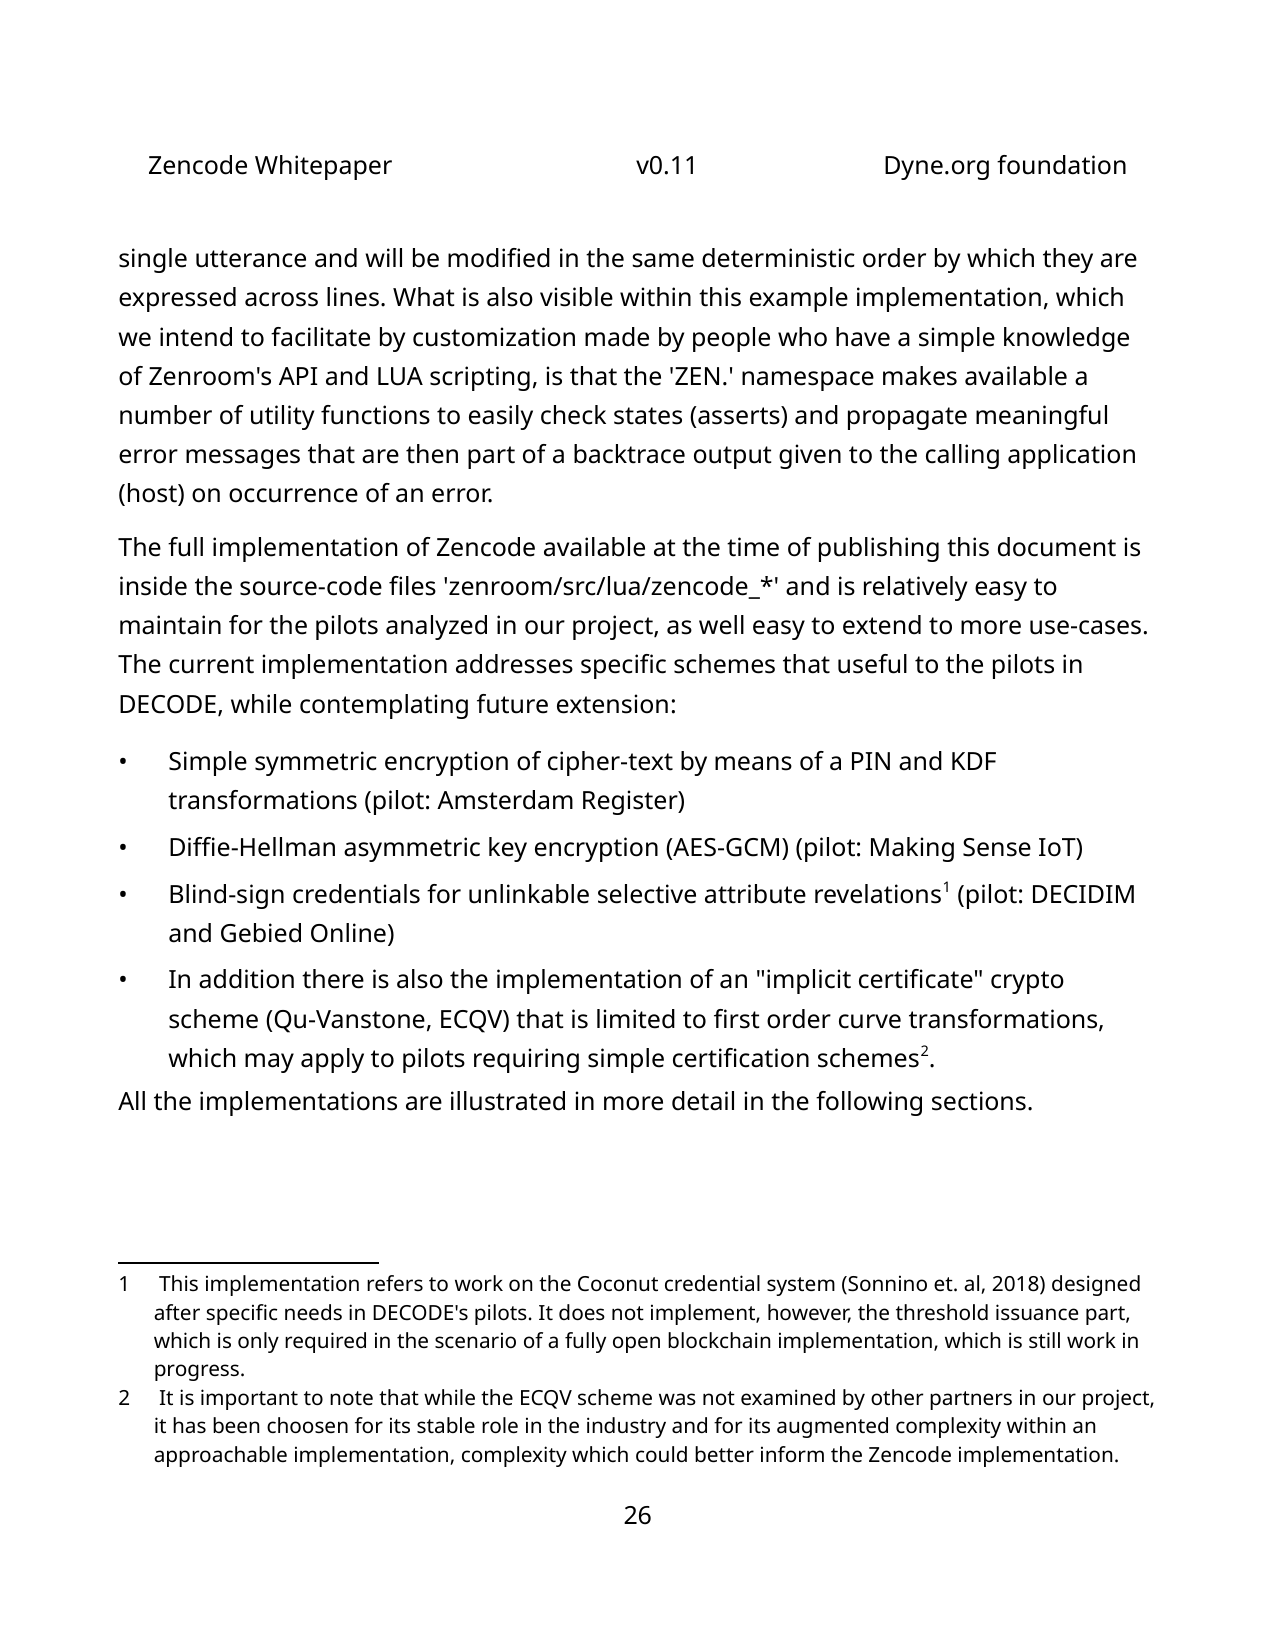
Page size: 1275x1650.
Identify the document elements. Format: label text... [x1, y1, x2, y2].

list Simple symmetric encryption of cipher-text by means of a PIN and KDF transformations (pilot: Amsterdam Register) [118, 744, 1157, 817]
list Blind-sign credentials for unlinkable selective attribute revelations (pilot: DECIDIM and Gebied Online) [118, 876, 1157, 949]
text All the implementations are illustrated in more detail in the following sections. [118, 1083, 1157, 1117]
list It is important to note that while the ECQV scheme was not examined by other partners in our project, it has been choosen for its stable role in the industry and for its augmented complexity within an approachable implementation, complexity which could better inform the Zencode implementation. [118, 1383, 1157, 1468]
list In addition there is also the implementation of an "implicit certificate" crypto scheme (Qu-Vanstone, ECQV) that is limited to first order curve transformations, which may apply to pilots requiring simple certification schemes. [118, 962, 1157, 1074]
text The full implementation of Zencode available at the time of publishing this document is inside the source-code files 'zenroom/src/lua/zencode_*' and is relatively easy to maintain for the pilots analyzed in our project, as well easy to extend to more use-cases. The current implementation addresses specific schemes that useful to the pilots in DECODE, while contemplating future extension: [118, 529, 1157, 720]
list This implementation refers to work on the Coconut credential system (Sonnino et. al, 2018) designed after specific needs in DECODE's pilots. It does not implement, however, the threshold issuance part, which is only required in the scenario of a fully open blockchain implementation, which is still work in progress. [118, 1269, 1157, 1383]
text single utterance and will be modified in the same deterministic order by which they are expressed across lines. What is also visible within this example implementation, which we intend to facilitate by customization made by people who have a simple knowledge of Zenroom's API and LUA scripting, is that the 'ZEN.' namespace makes available a number of utility functions to easily check states (asserts) and propagate meaningful error messages that are then part of a backtrace output given to the calling application (host) on occurrence of an error. [118, 241, 1157, 510]
list Diffie-Hellman asymmetric key encryption (AES-GCM) (pilot: Making Sense IoT) [118, 829, 1157, 864]
